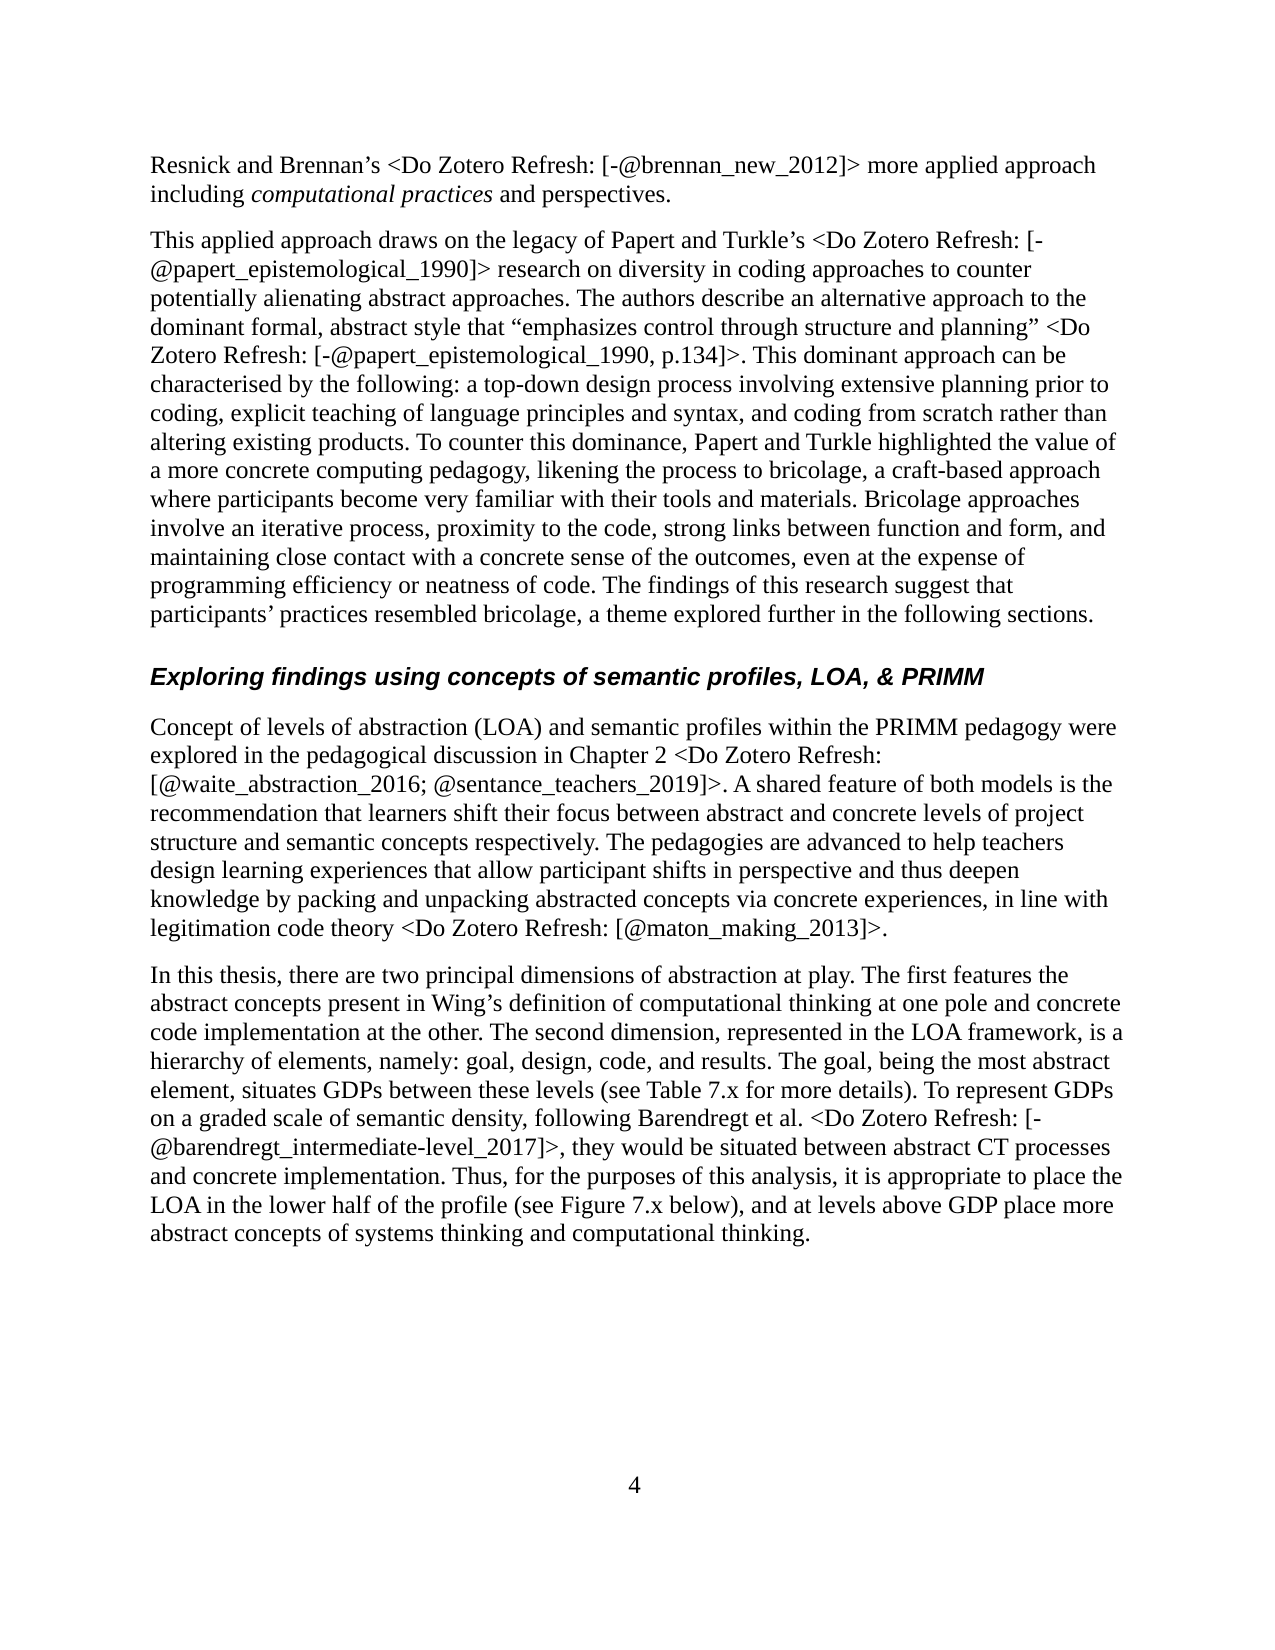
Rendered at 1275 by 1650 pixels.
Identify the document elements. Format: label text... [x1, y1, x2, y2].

text This applied approach draws on the legacy of Papert and Turkle’s <Do Zotero Refresh: [-@papert_epistemological_1990]> research on diversity in coding approaches to counter potentially alienating abstract approaches. The authors describe an alternative approach to the dominant formal, abstract style that “emphasizes control through structure and planning” <Do Zotero Refresh: [-@papert_epistemological_1990, p.134]>. This dominant approach can be characterised by the following: a top-down design process involving extensive planning prior to coding, explicit teaching of language principles and syntax, and coding from scratch rather than altering existing products. To counter this dominance, Papert and Turkle highlighted the value of a more concrete computing pedagogy, likening the process to bricolage, a craft-based approach where participants become very familiar with their tools and materials. Bricolage approaches involve an iterative process, proximity to the code, strong links between function and form, and maintaining close contact with a concrete sense of the outcomes, even at the expense of programming efficiency or neatness of code. The findings of this research suggest that participants’ practices resembled bricolage, a theme explored further in the following sections. [150, 225, 1125, 628]
text In this thesis, there are two principal dimensions of abstraction at play. The first features the abstract concepts present in Wing’s definition of computational thinking at one pole and concrete code implementation at the other. The second dimension, represented in the LOA framework, is a hierarchy of elements, namely: goal, design, code, and results. The goal, being the most abstract element, situates GDPs between these levels (see Table 7.x for more details). To represent GDPs on a graded scale of semantic density, following Barendregt et al. <Do Zotero Refresh: [-@barendregt_intermediate-level_2017]>, they would be situated between abstract CT processes and concrete implementation. Thus, for the purposes of this analysis, it is appropriate to place the LOA in the lower half of the profile (see Figure 7.x below), and at levels above GDP place more abstract concepts of systems thinking and computational thinking. [150, 960, 1125, 1247]
text Resnick and Brennan’s <Do Zotero Refresh: [-@brennan_new_2012]> more applied approach including computational practices and perspectives. [150, 150, 1125, 207]
text Concept of levels of abstraction (LOA) and semantic profiles within the PRIMM pedagogy were explored in the pedagogical discussion in Chapter 2 <Do Zotero Refresh: [@waite_abstraction_2016; @sentance_teachers_2019]>. A shared feature of both models is the recommendation that learners shift their focus between abstract and concrete levels of project structure and semantic concepts respectively. The pedagogies are advanced to help teachers design learning experiences that allow participant shifts in perspective and thus deepen knowledge by packing and unpacking abstracted concepts via concrete experiences, in line with legitimation code theory <Do Zotero Refresh: [@maton_making_2013]>. [150, 712, 1125, 942]
subtitle Exploring findings using concepts of semantic profiles, LOA, & PRIMM [150, 662, 1125, 690]
